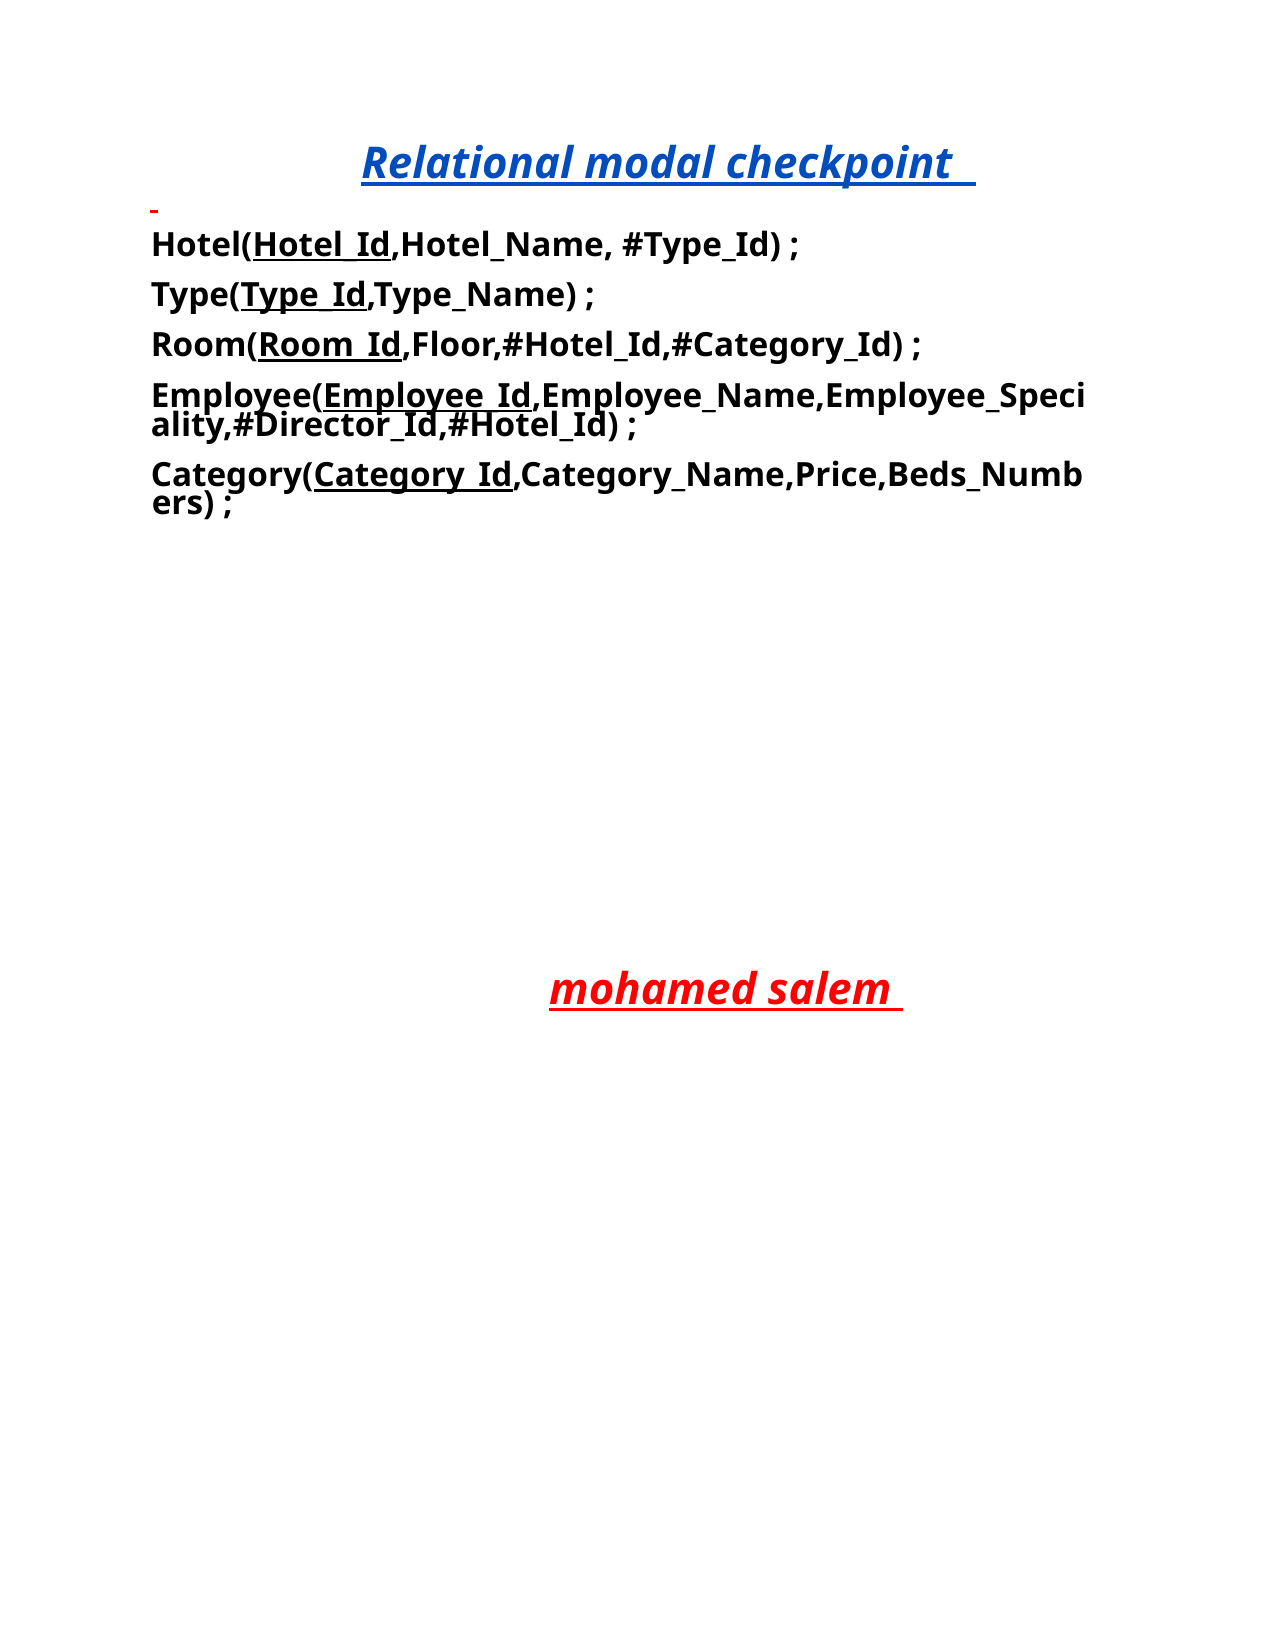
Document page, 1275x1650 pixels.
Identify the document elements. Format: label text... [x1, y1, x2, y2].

text mohamed salem [151, 982, 1125, 1010]
text Relational modal checkpoint [193, 150, 1121, 186]
text Hotel(Hotel_Id,Hotel_Name, #Type_Id) ; [151, 234, 1125, 262]
text ality,#Director_Id,#Hotel_Id) ; [151, 414, 1125, 442]
text Type(Type_Id,Type_Name) ; [151, 284, 1125, 312]
text Employee(Employee_Id,Employee_Name,Employee_Speci [151, 385, 1125, 413]
text Room(Room_Id,Floor,#Hotel_Id,#Category_Id) ; [151, 335, 1125, 362]
text Category(Category_Id,Category_Name,Price,Beds_Numb ers) ; [151, 464, 1125, 520]
